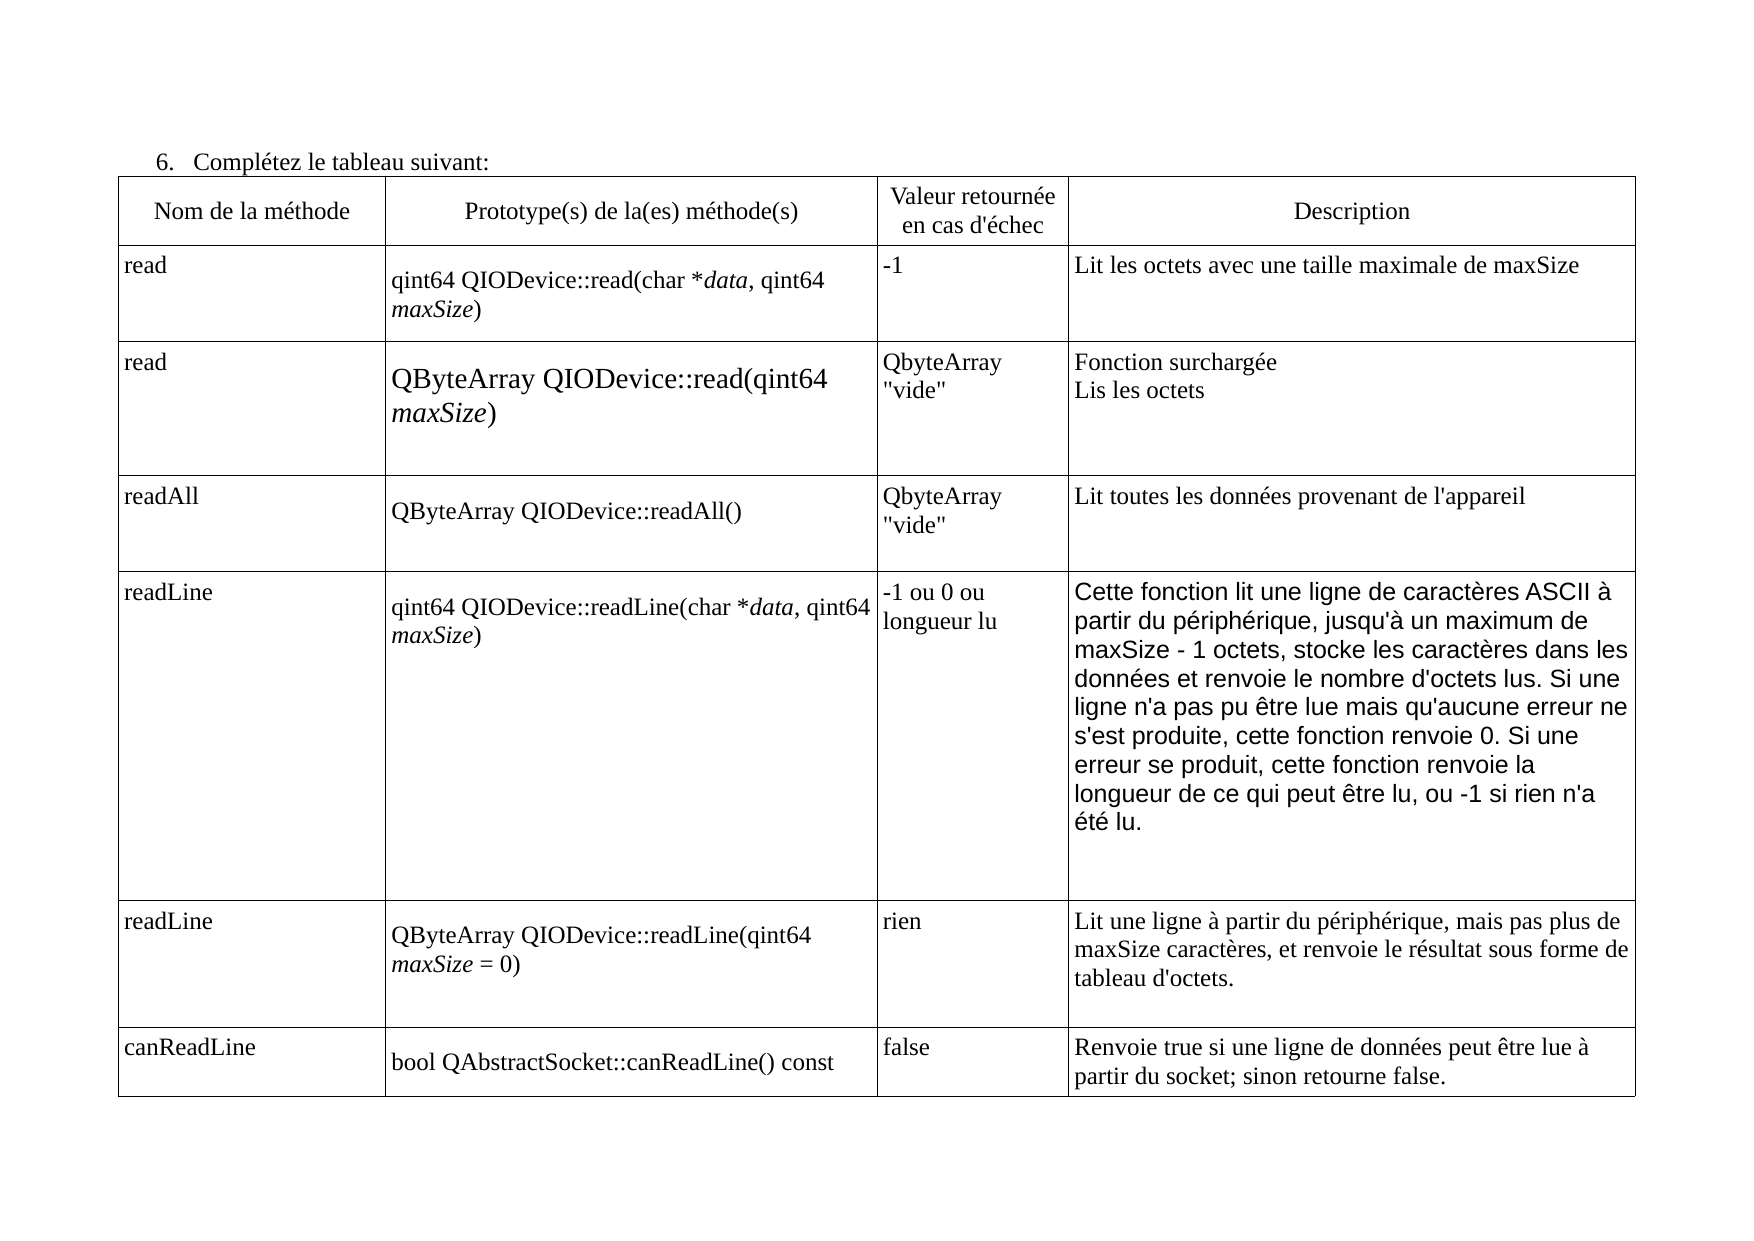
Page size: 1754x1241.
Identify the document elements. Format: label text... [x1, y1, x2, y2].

table_cell qint64 QIODevice::read(char *data, qint64 maxSize) [386, 246, 877, 341]
table_cell readAll [119, 476, 385, 571]
table_cell QByteArray QIODevice::read(qint64 maxSize) [386, 342, 877, 475]
table_cell QbyteArray "vide" [878, 476, 1068, 571]
table_cell -1 ou 0 ou longueur lu [878, 572, 1068, 900]
table_cell qint64 QIODevice::readLine(char *data, qint64 maxSize) [386, 572, 877, 900]
table_cell read [119, 342, 385, 475]
table_cell Lit une ligne à partir du périphérique, mais pas plus de maxSize caractères, et renvoie le résultat sous forme de tableau d'octets. [1069, 901, 1635, 1027]
table_cell Fonction surchargée Lis les octets [1069, 342, 1635, 475]
table_header Valeur retournée en cas d'échec [878, 177, 1068, 245]
table_cell Cette fonction lit une ligne de caractères ASCII à partir du périphérique, jusqu'à un maximum de maxSize - 1 octets, stocke les caractères dans les données et renvoie le nombre d'octets lus. Si une ligne n'a pas pu être lue mais qu'aucune erreur ne s'est produite, cette fonction renvoie 0. Si une erreur se produit, cette fonction renvoie la longueur de ce qui peut être lu, ou -1 si rien n'a été lu. [1069, 572, 1635, 900]
table_cell -1 [878, 246, 1068, 341]
table_header Description [1069, 177, 1635, 245]
list Complétez le tableau suivant: [156, 147, 1636, 176]
table_cell Renvoie true si une ligne de données peut être lue à partir du socket; sinon retourne false. [1069, 1028, 1635, 1096]
table_header Nom de la méthode [119, 177, 385, 245]
table_cell rien [878, 901, 1068, 1027]
table_cell read [119, 246, 385, 341]
table_cell Lit les octets avec une taille maximale de maxSize [1069, 246, 1635, 341]
table_cell QbyteArray "vide" [878, 342, 1068, 475]
table_header Prototype(s) de la(es) méthode(s) [386, 177, 877, 245]
table_cell readLine [119, 572, 385, 900]
table_cell false [878, 1028, 1068, 1096]
table_cell Lit toutes les données provenant de l'appareil [1069, 476, 1635, 571]
table_cell canReadLine [119, 1028, 385, 1096]
table_cell QByteArray QIODevice::readLine(qint64 maxSize = 0) [386, 901, 877, 1027]
table_cell QByteArray QIODevice::readAll() [386, 476, 877, 571]
table_cell readLine [119, 901, 385, 1027]
table_cell bool QAbstractSocket::canReadLine() const [386, 1028, 877, 1096]
